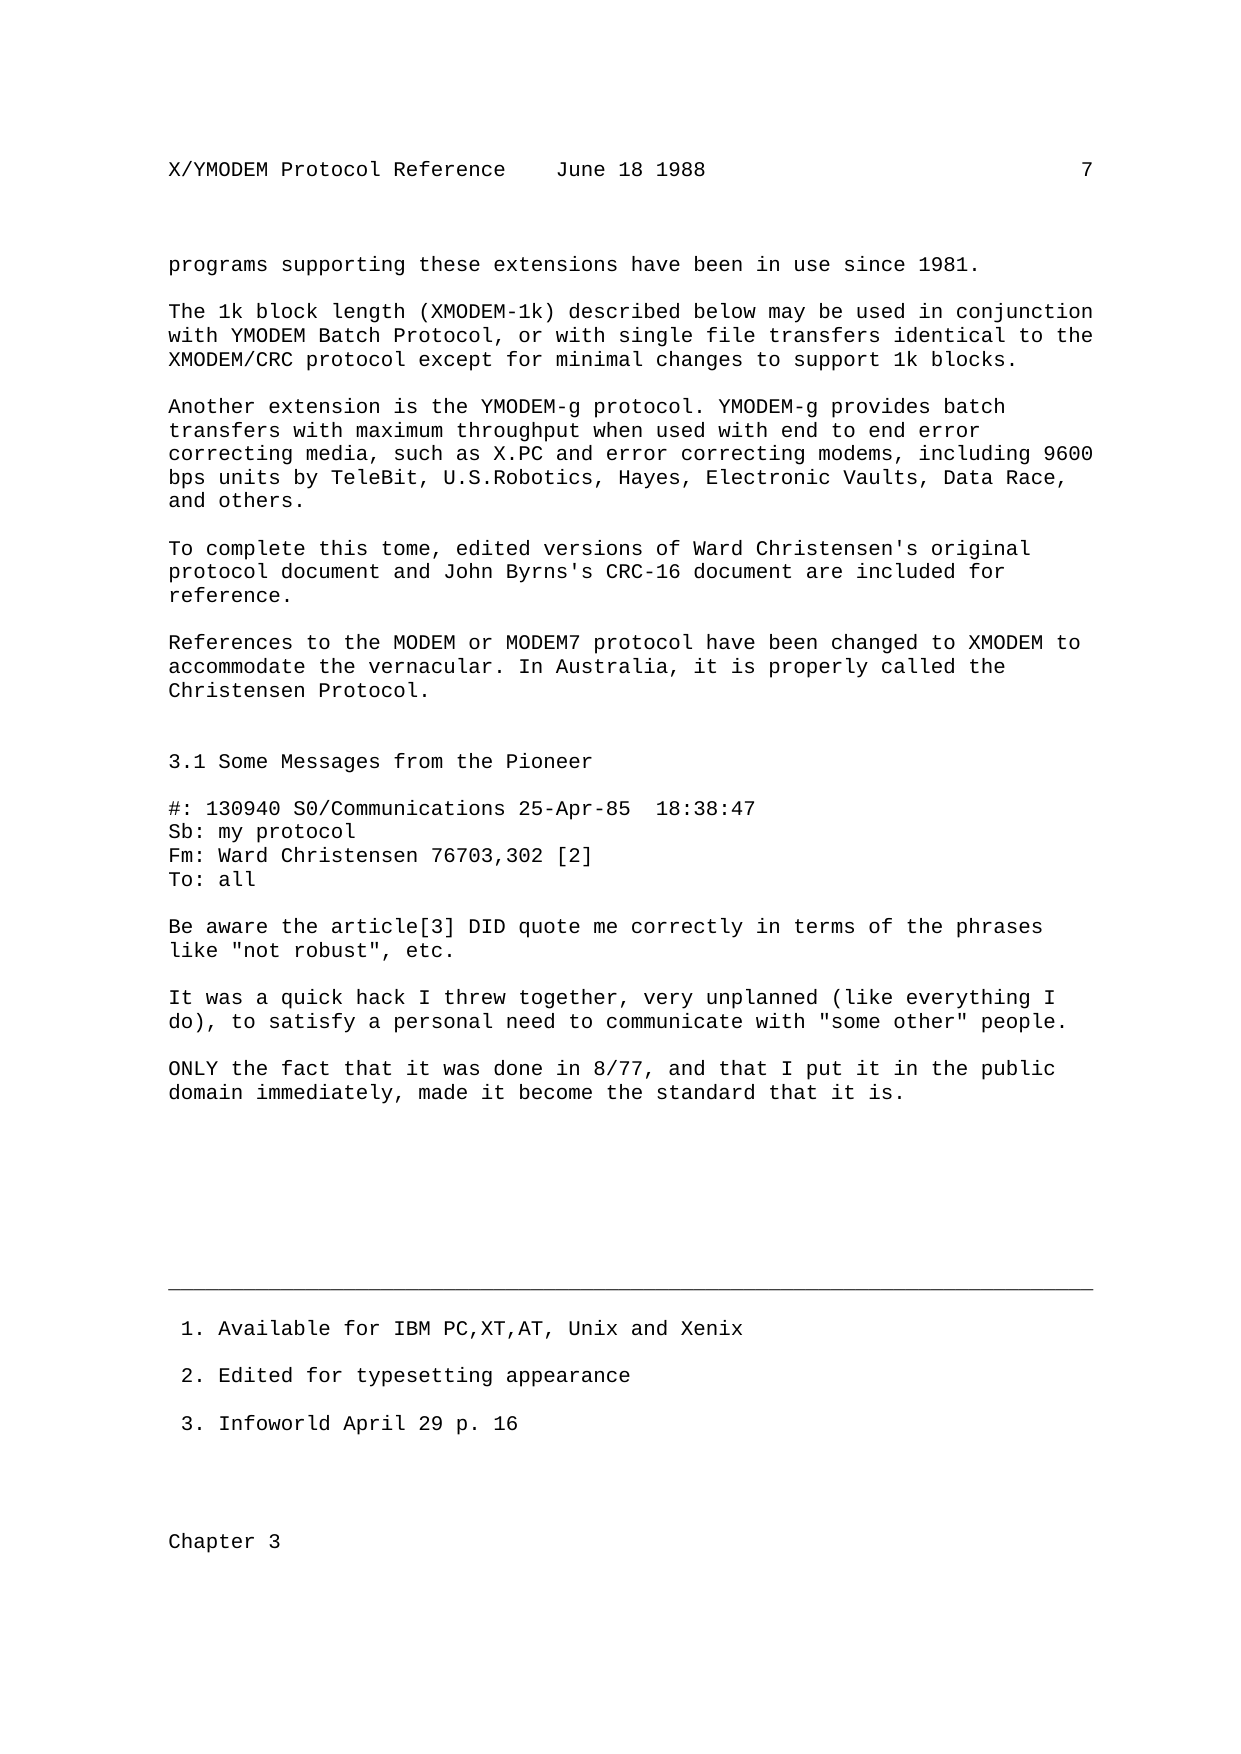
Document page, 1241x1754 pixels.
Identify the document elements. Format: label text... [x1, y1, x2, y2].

text X/YMODEM Protocol Reference June 18 1988 7 programs supporting these extensions have been in use since 1981. The 1k block length (XMODEM-1k) described below may be used in conjunction with YMODEM Batch Protocol, or with single file transfers identical to the XMODEM/CRC protocol except for minimal changes to support 1k blocks. Another extension is the YMODEM-g protocol. YMODEM-g provides batch transfers with maximum throughput when used with end to end error correcting media, such as X.PC and error correcting modems, including 9600 bps units by TeleBit, U.S.Robotics, Hayes, Electronic Vaults, Data Race, and others. To complete this tome, edited versions of Ward Christensen's original protocol document and John Byrns's CRC-16 document are included for reference. References to the MODEM or MODEM7 protocol have been changed to XMODEM to accommodate the vernacular. In Australia, it is properly called the Christensen Protocol. 3.1 Some Messages from the Pioneer #: 130940 S0/Communications 25-Apr-85 18:38:47 Sb: my protocol Fm: Ward Christensen 76703,302 [2] To: all Be aware the article[3] DID quote me correctly in terms of the phrases like "not robust", etc. It was a quick hack I threw together, very unplanned (like everything I do), to satisfy a personal need to communicate with "some other" people. ONLY the fact that it was done in 8/77, and that I put it in the public domain immediately, made it become the standard that it is. __________________________________________________________________________ 1. Available for IBM PC,XT,AT, Unix and Xenix 2. Edited for typesetting appearance 3. Infoworld April 29 p. 16 Chapter 3 [118, 136, 1122, 1649]
text [118, 88, 1122, 112]
